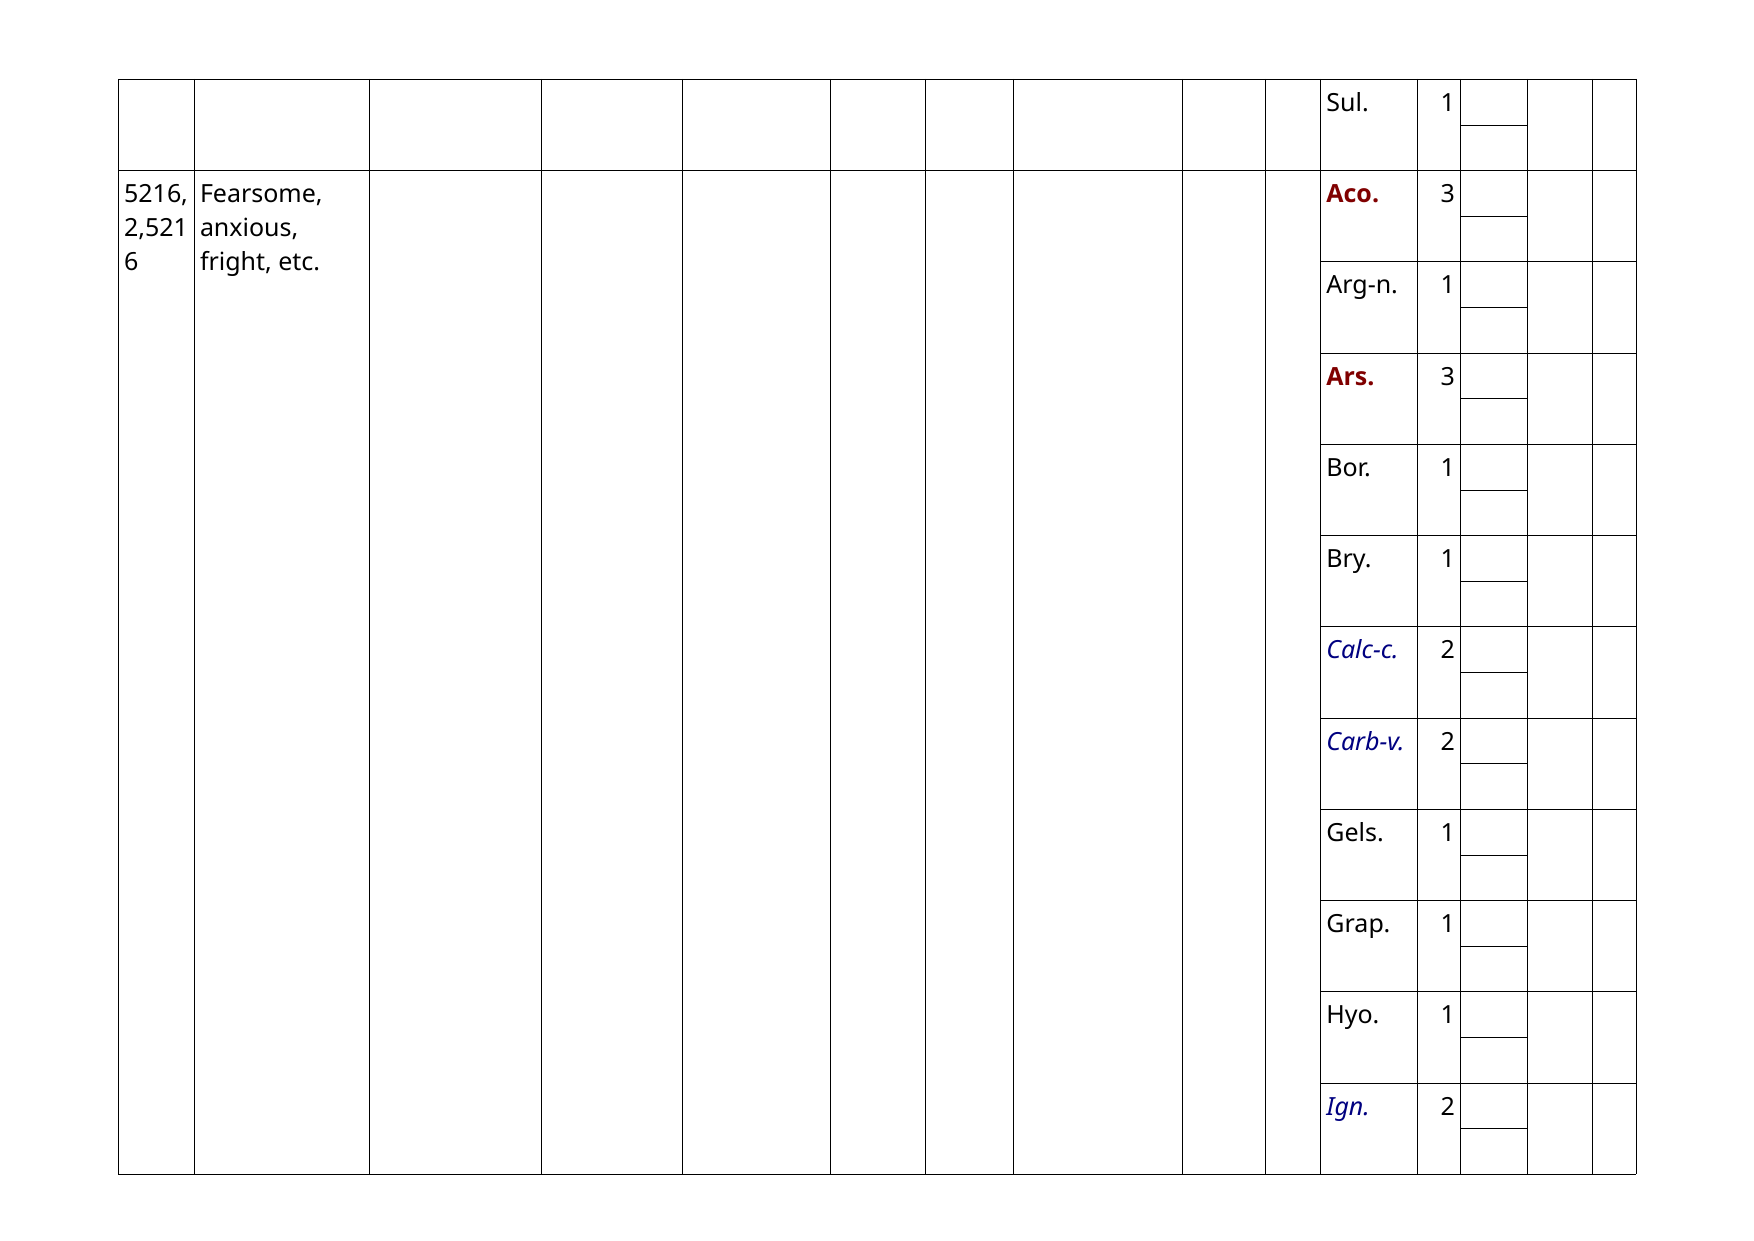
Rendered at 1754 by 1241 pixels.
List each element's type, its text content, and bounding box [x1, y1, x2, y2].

table_cell [1461, 582, 1527, 626]
table_cell 1 [1418, 445, 1460, 535]
table_cell [1183, 80, 1265, 170]
table_cell 1 [1418, 262, 1460, 353]
table_cell [1528, 901, 1592, 991]
table_cell Ign. [1321, 1084, 1417, 1174]
table_cell [1461, 536, 1527, 581]
table_cell 2 [1418, 719, 1460, 809]
table_cell [1266, 171, 1320, 1174]
table_cell [1593, 80, 1636, 170]
table_cell [1014, 80, 1182, 170]
table_cell [926, 171, 1013, 1174]
table_cell [1528, 719, 1592, 809]
table_cell 1 [1418, 810, 1460, 900]
table_cell Sul. [1321, 80, 1417, 170]
table_cell Arg-n. [1321, 262, 1417, 353]
table_cell Bry. [1321, 536, 1417, 626]
table_cell [1461, 947, 1527, 991]
table_cell Bor. [1321, 445, 1417, 535]
table_cell 1 [1418, 992, 1460, 1083]
table_cell 5216,2,5216 [119, 171, 194, 1174]
table_cell Hyo. [1321, 992, 1417, 1083]
table_cell [1461, 491, 1527, 535]
table_cell [1593, 354, 1636, 444]
table_cell [1461, 399, 1527, 444]
table_cell Ars. [1321, 354, 1417, 444]
table_cell [1461, 627, 1527, 672]
table_cell Grap. [1321, 901, 1417, 991]
table_cell [542, 80, 682, 170]
table_cell [1461, 719, 1527, 763]
table_cell 3 [1418, 171, 1460, 261]
table_cell 3 [1418, 354, 1460, 444]
table_cell [1461, 673, 1527, 718]
table_cell 2 [1418, 627, 1460, 718]
table_cell [1183, 171, 1265, 1174]
table_cell [683, 80, 830, 170]
table_cell [1461, 901, 1527, 946]
table_cell [1528, 992, 1592, 1083]
table_cell [1593, 536, 1636, 626]
table_cell [1461, 171, 1527, 216]
table_cell [831, 80, 925, 170]
table_cell Gels. [1321, 810, 1417, 900]
table_cell [1461, 1038, 1527, 1083]
table_cell [1528, 262, 1592, 353]
table_cell [1461, 1084, 1527, 1128]
table_cell [195, 80, 369, 170]
table_cell [1461, 262, 1527, 307]
table_cell [1014, 171, 1182, 1174]
table_cell [1593, 992, 1636, 1083]
table_cell [1461, 126, 1527, 170]
table_cell [1461, 856, 1527, 900]
table_cell [1528, 354, 1592, 444]
table_cell [119, 80, 194, 170]
table_cell [1461, 992, 1527, 1037]
table_cell [1593, 719, 1636, 809]
table_cell 1 [1418, 80, 1460, 170]
table_cell [1461, 764, 1527, 809]
table_cell Aco. [1321, 171, 1417, 261]
table_cell [1461, 445, 1527, 489]
table_cell [1461, 810, 1527, 854]
table_cell Calc-c. [1321, 627, 1417, 718]
table_cell [1593, 262, 1636, 353]
table_cell [1461, 80, 1527, 124]
table_cell [1593, 901, 1636, 991]
table_cell [1461, 354, 1527, 398]
table_cell Fearsome, anxious, fright, etc. [195, 171, 369, 1174]
table_cell [1528, 627, 1592, 718]
table_cell Carb-v. [1321, 719, 1417, 809]
table_cell 1 [1418, 901, 1460, 991]
table_cell [1528, 445, 1592, 535]
table_cell [1528, 171, 1592, 261]
table_cell [1528, 80, 1592, 170]
table_cell [1266, 80, 1320, 170]
table_cell [1461, 217, 1527, 261]
table_cell [1461, 308, 1527, 353]
table_cell [683, 171, 830, 1174]
table_cell [1528, 536, 1592, 626]
table_cell 2 [1418, 1084, 1460, 1174]
table_cell [1593, 627, 1636, 718]
table_cell [1593, 1084, 1636, 1174]
table_cell 1 [1418, 536, 1460, 626]
table_cell [1593, 810, 1636, 900]
table_cell [1461, 1129, 1527, 1174]
table_cell [831, 171, 925, 1174]
table_cell [370, 80, 541, 170]
table_cell [1528, 810, 1592, 900]
table_cell [1593, 445, 1636, 535]
table_cell [542, 171, 682, 1174]
table_cell [1593, 171, 1636, 261]
table_cell [1528, 1084, 1592, 1174]
table_cell [370, 171, 541, 1174]
table_cell [926, 80, 1013, 170]
